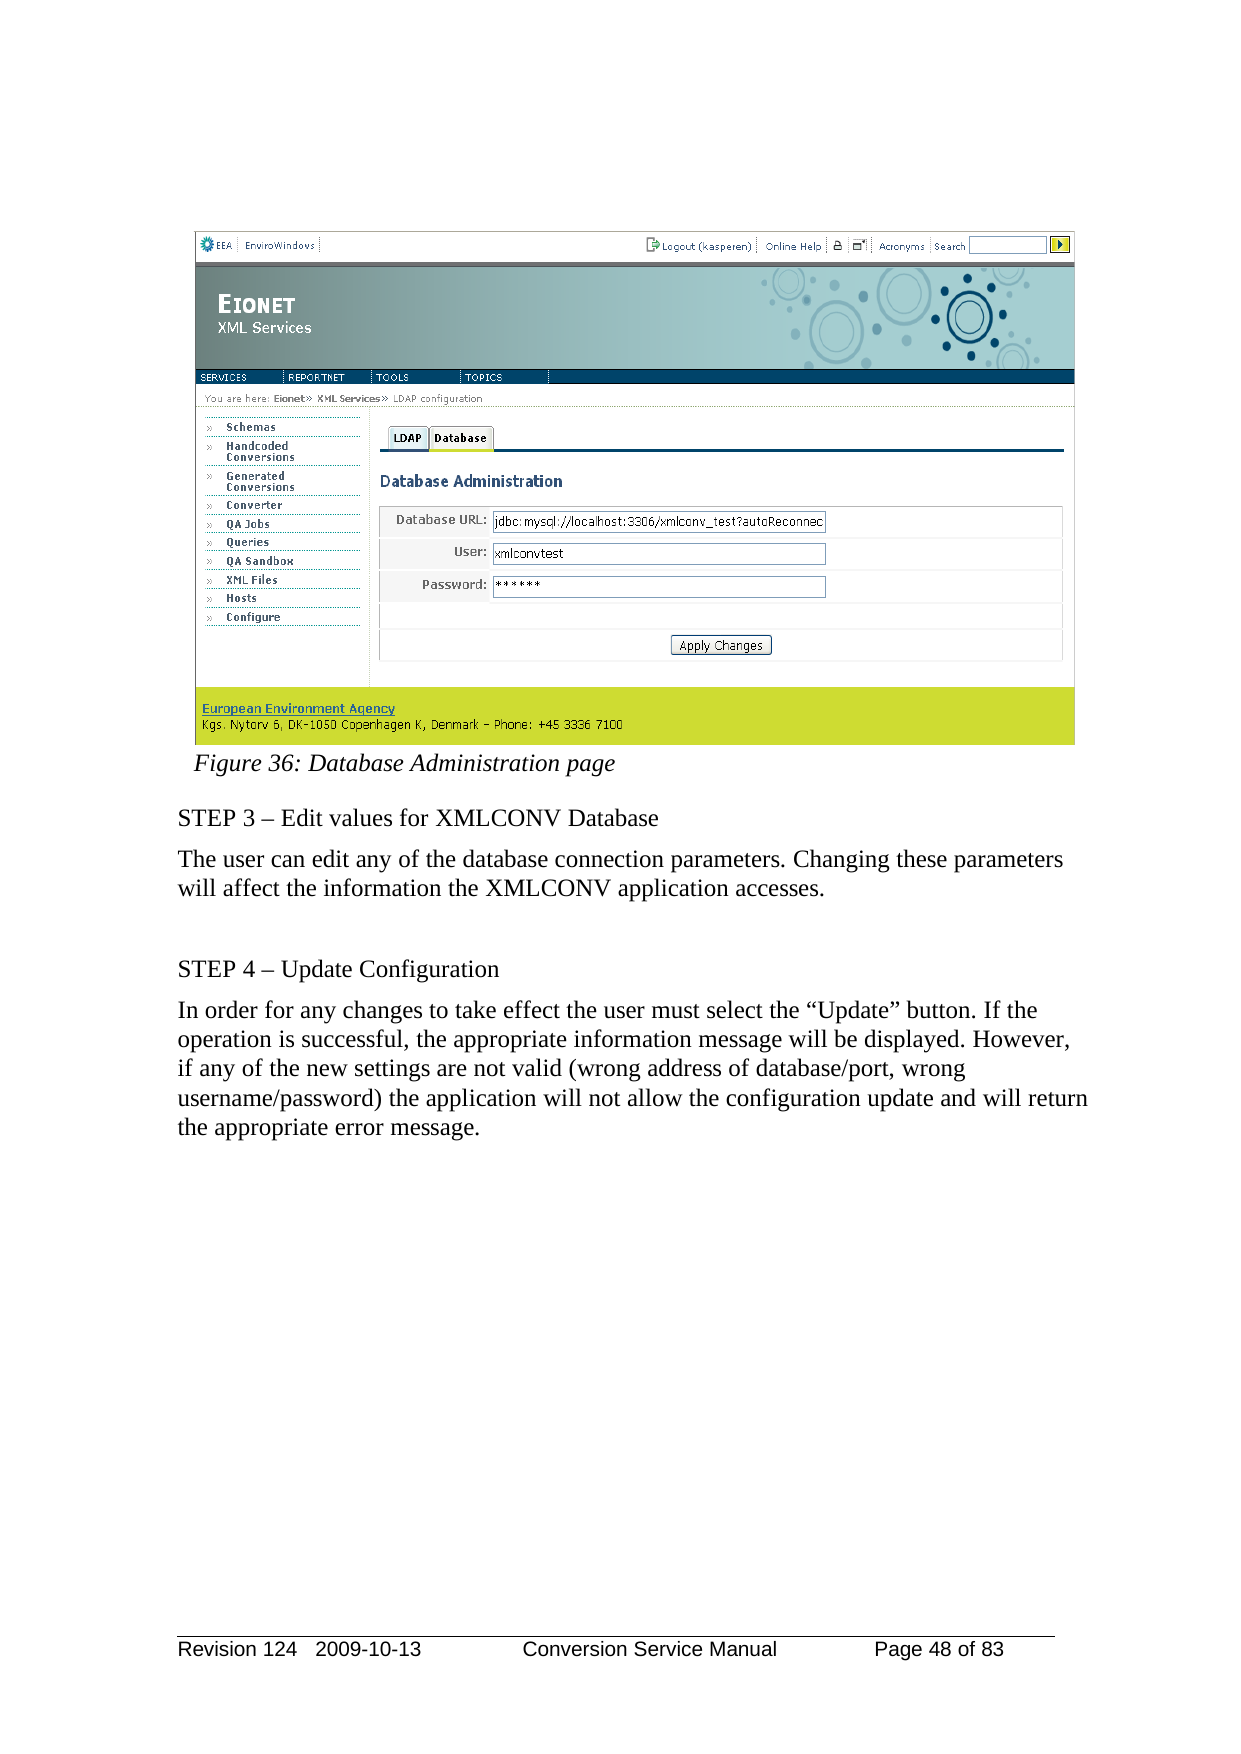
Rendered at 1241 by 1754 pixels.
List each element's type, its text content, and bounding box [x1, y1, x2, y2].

text The user can edit any of the database connection parameters. Changing these parameters will affect the information the XMLCONV application accesses. [177, 844, 1092, 902]
text STEP 3 – Edit values for XMLCONV Database [177, 803, 1092, 832]
text STEP 4 – Update Configuration [177, 954, 1092, 983]
text Figure 36: Database Administration page [194, 748, 1074, 776]
text In order for any changes to take effect the user must select the “Update” button. If the operation is successful, the appropriate information message will be displayed. However, if any of the new settings are not valid (wrong address of database/port, wrong username/password) the application will not allow the configuration update and will return the appropriate error message. [177, 995, 1092, 1141]
